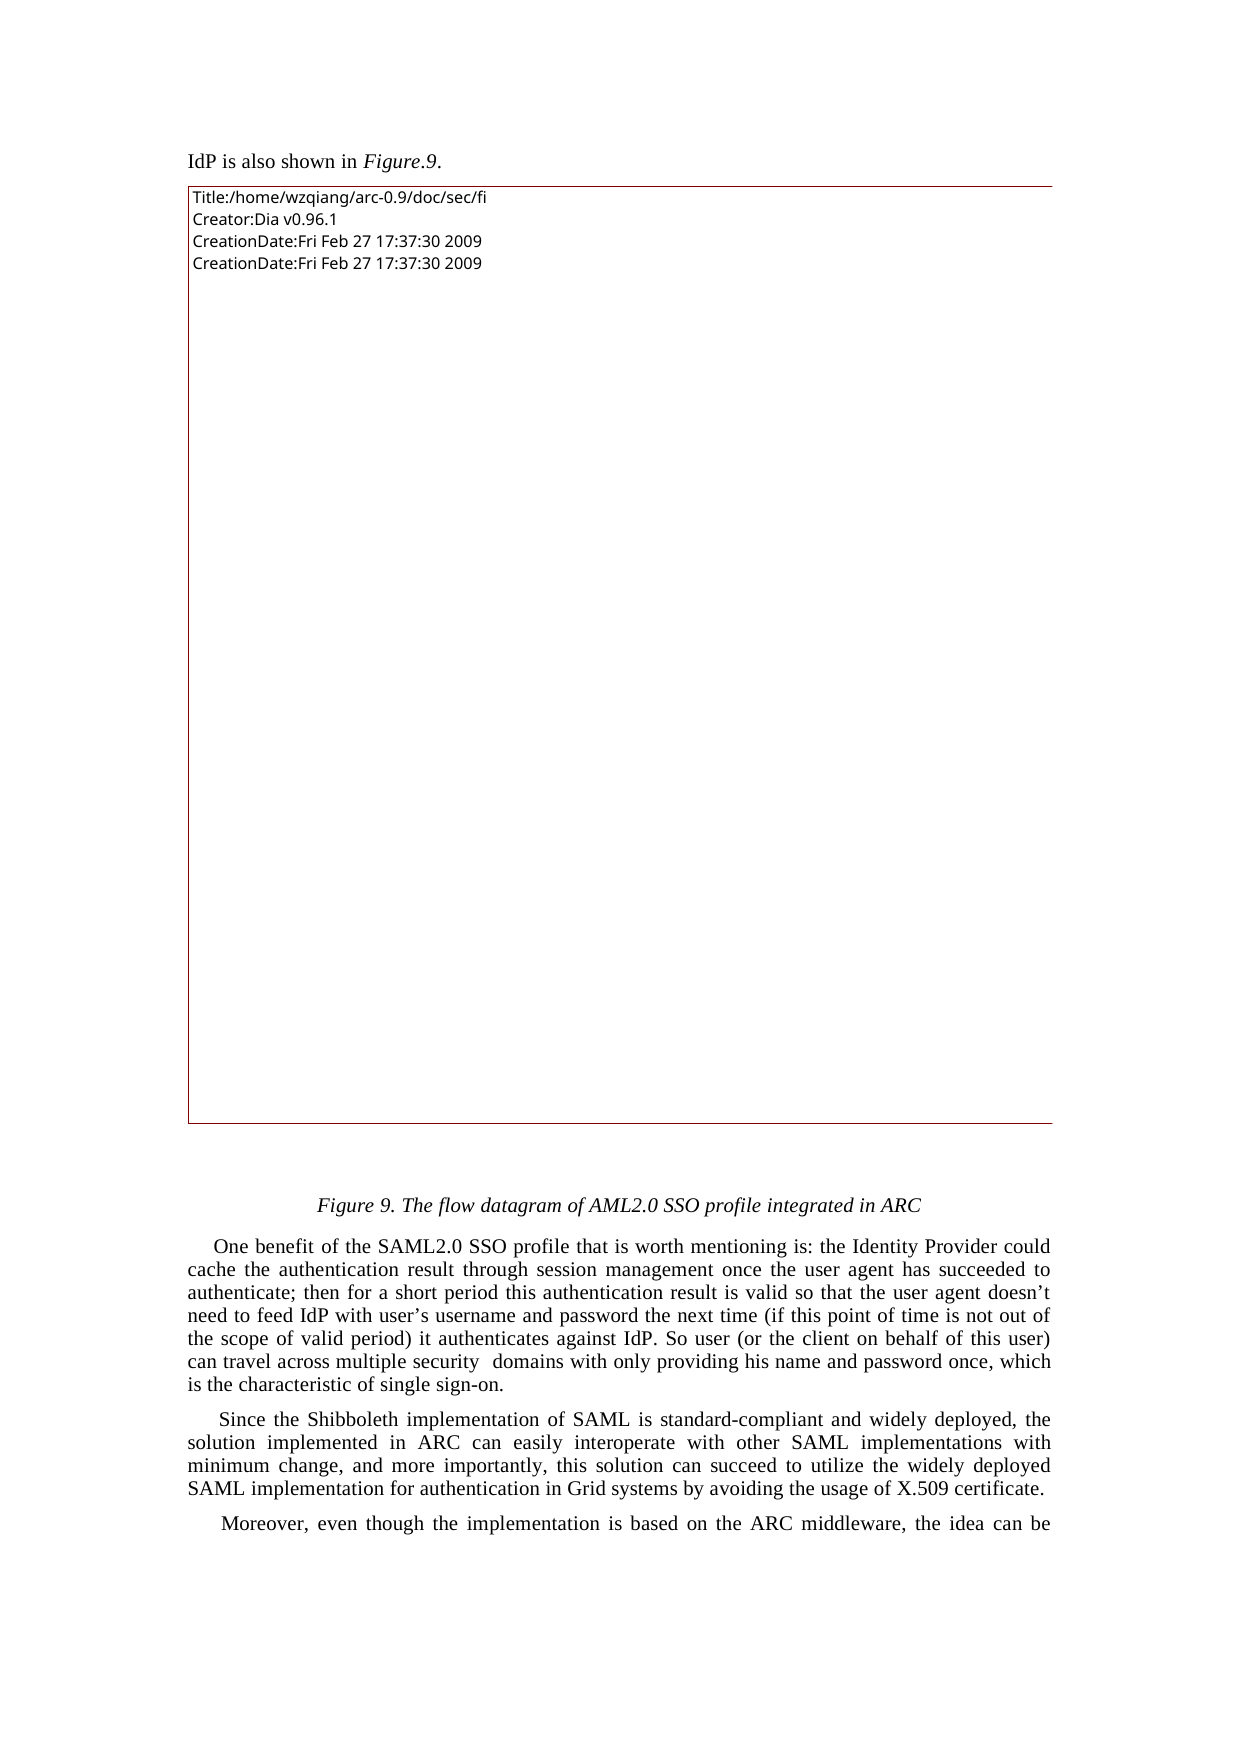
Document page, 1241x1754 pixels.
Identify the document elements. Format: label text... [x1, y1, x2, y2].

text IdP is also shown in Figure.9. [187, 150, 1053, 173]
text One benefit of the SAML2.0 SSO profile that is worth mentioning is: the Identity Provider could cache the authentication result through session management once the user agent has succeeded to authenticate; then for a short period this authentication result is valid so that the user agent doesn’t need to feed IdP with user’s username and password the next time (if this point of time is not out of the scope of valid period) it authenticates against IdP. So user (or the client on behalf of this user) can travel across multiple security domains with only providing his name and password once, which is the characteristic of single sign-on. [187, 1235, 1053, 1396]
text Moreover, even though the implementation is based on the ARC middleware, the idea can be [187, 1512, 1053, 1535]
text Since the Shibboleth implementation of SAML is standard-compliant and widely deployed, the solution implemented in ARC can easily interoperate with other SAML implementations with minimum change, and more importantly, this solution can succeed to utilize the widely deployed SAML implementation for authentication in Grid systems by avoiding the usage of X.509 certificate. [187, 1408, 1053, 1500]
text Figure 9. The flow datagram of AML2.0 SSO profile integrated in ARC [187, 1194, 1053, 1217]
